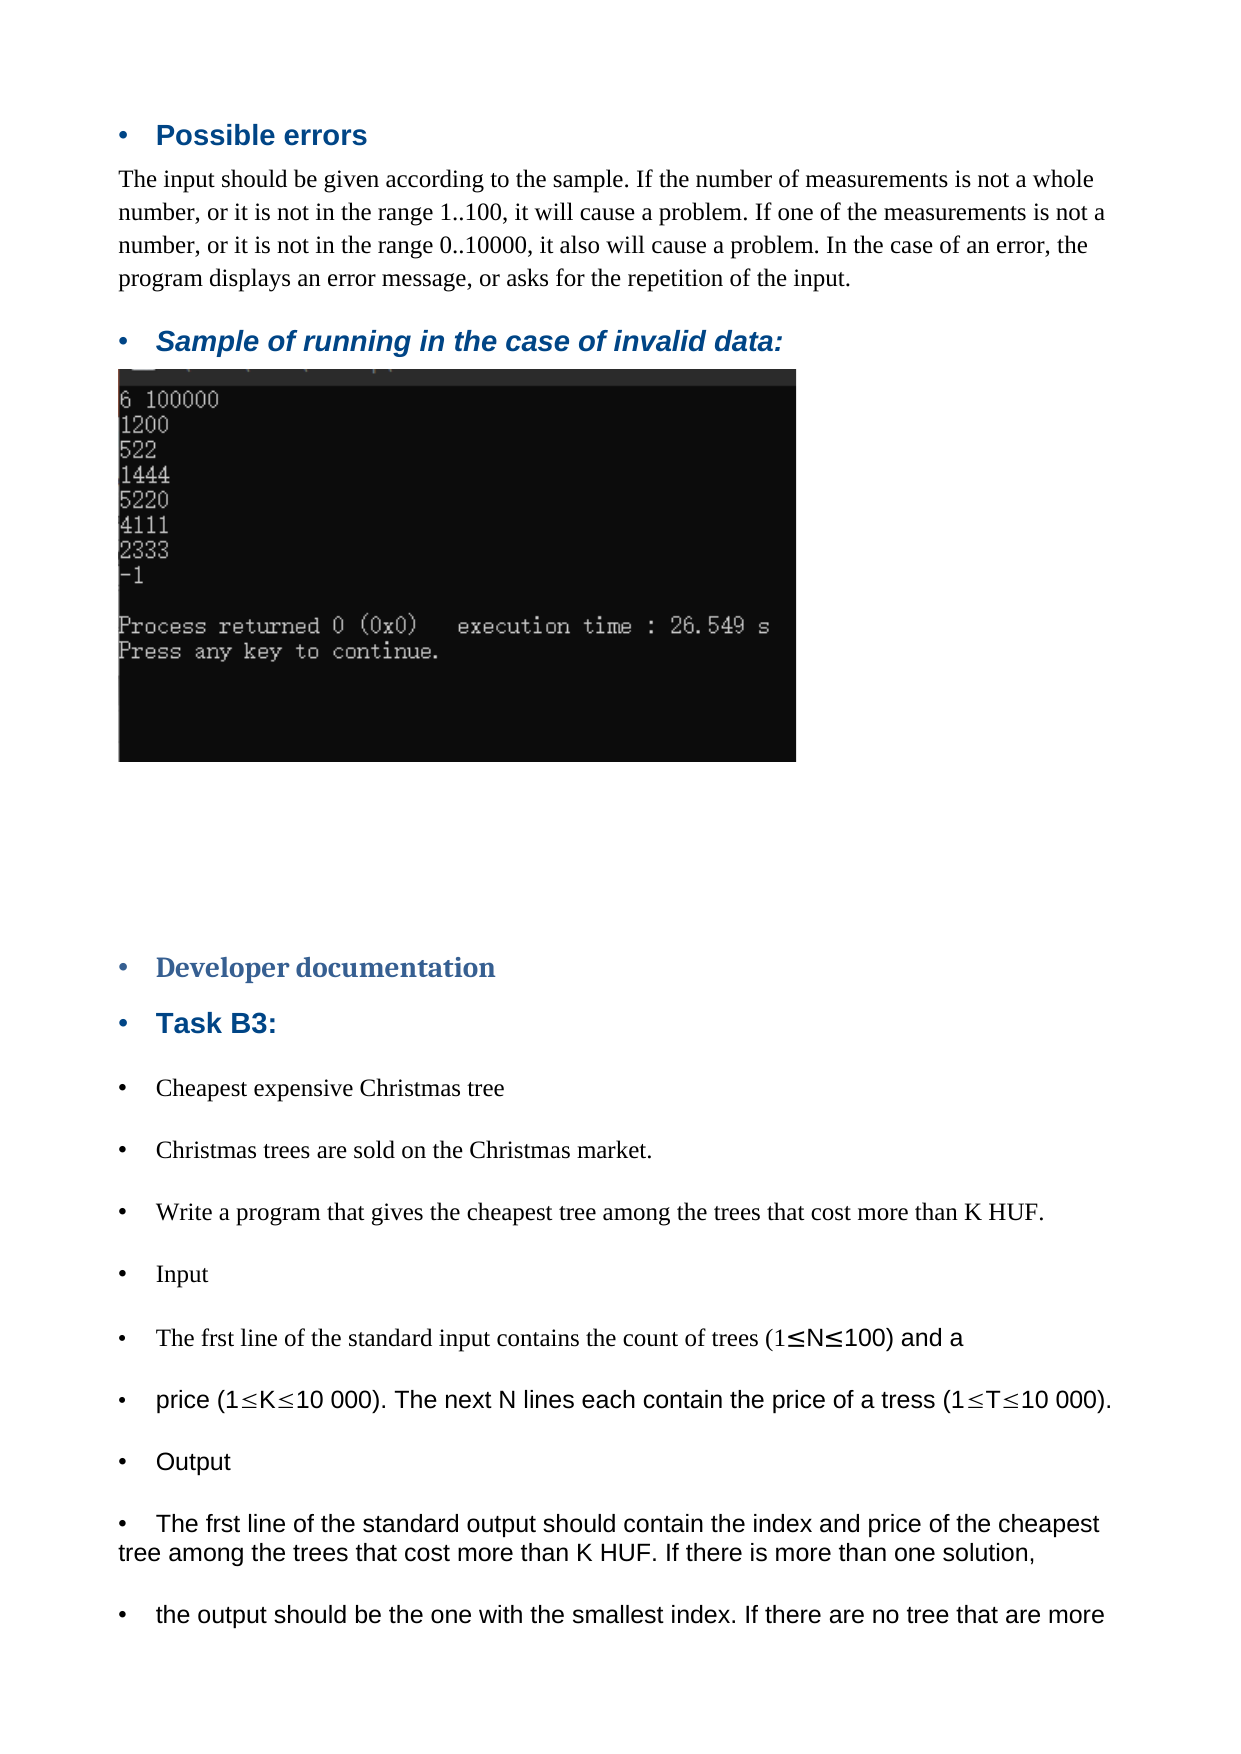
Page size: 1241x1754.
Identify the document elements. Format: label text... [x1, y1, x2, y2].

list Input [81, 1259, 1122, 1288]
list Sample of running in the case of invalid data: [81, 323, 1122, 357]
list the output should be the one with the smallest index. If there are no tree that are more ex - [81, 1600, 1122, 1629]
list Output [81, 1447, 1122, 1476]
list Possible errors [81, 118, 1122, 152]
list Task B3: [81, 1006, 1122, 1039]
list Developer documentation [81, 951, 1122, 985]
list price (1K10 000). The next N lines each contain the price of a tress (1T10 000). [81, 1385, 1122, 1413]
list Christmas trees are sold on the Christmas market. [81, 1135, 1122, 1164]
list Cheapest expensive Christmas tree [81, 1073, 1122, 1102]
list The frst line of the standard input contains the count of trees (1≤N≤100) and a [81, 1321, 1122, 1351]
list The frst line of the standard output should contain the index and price of the cheapest tree among the trees that cost more than K HUF. If there is more than one solution, [81, 1509, 1122, 1567]
list Write a program that gives the cheapest tree among the trees that cost more than K HUF. [81, 1197, 1122, 1226]
text The input should be given according to the sample. If the number of measurements is not a whole number, or it is not in the range 1..100, it will cause a problem. If one of the measurements is not a number, or it is not in the range 0..10000, it also will cause a problem. In the case of an error, the program displays an error message, or asks for the repetition of the input. [118, 164, 1122, 292]
